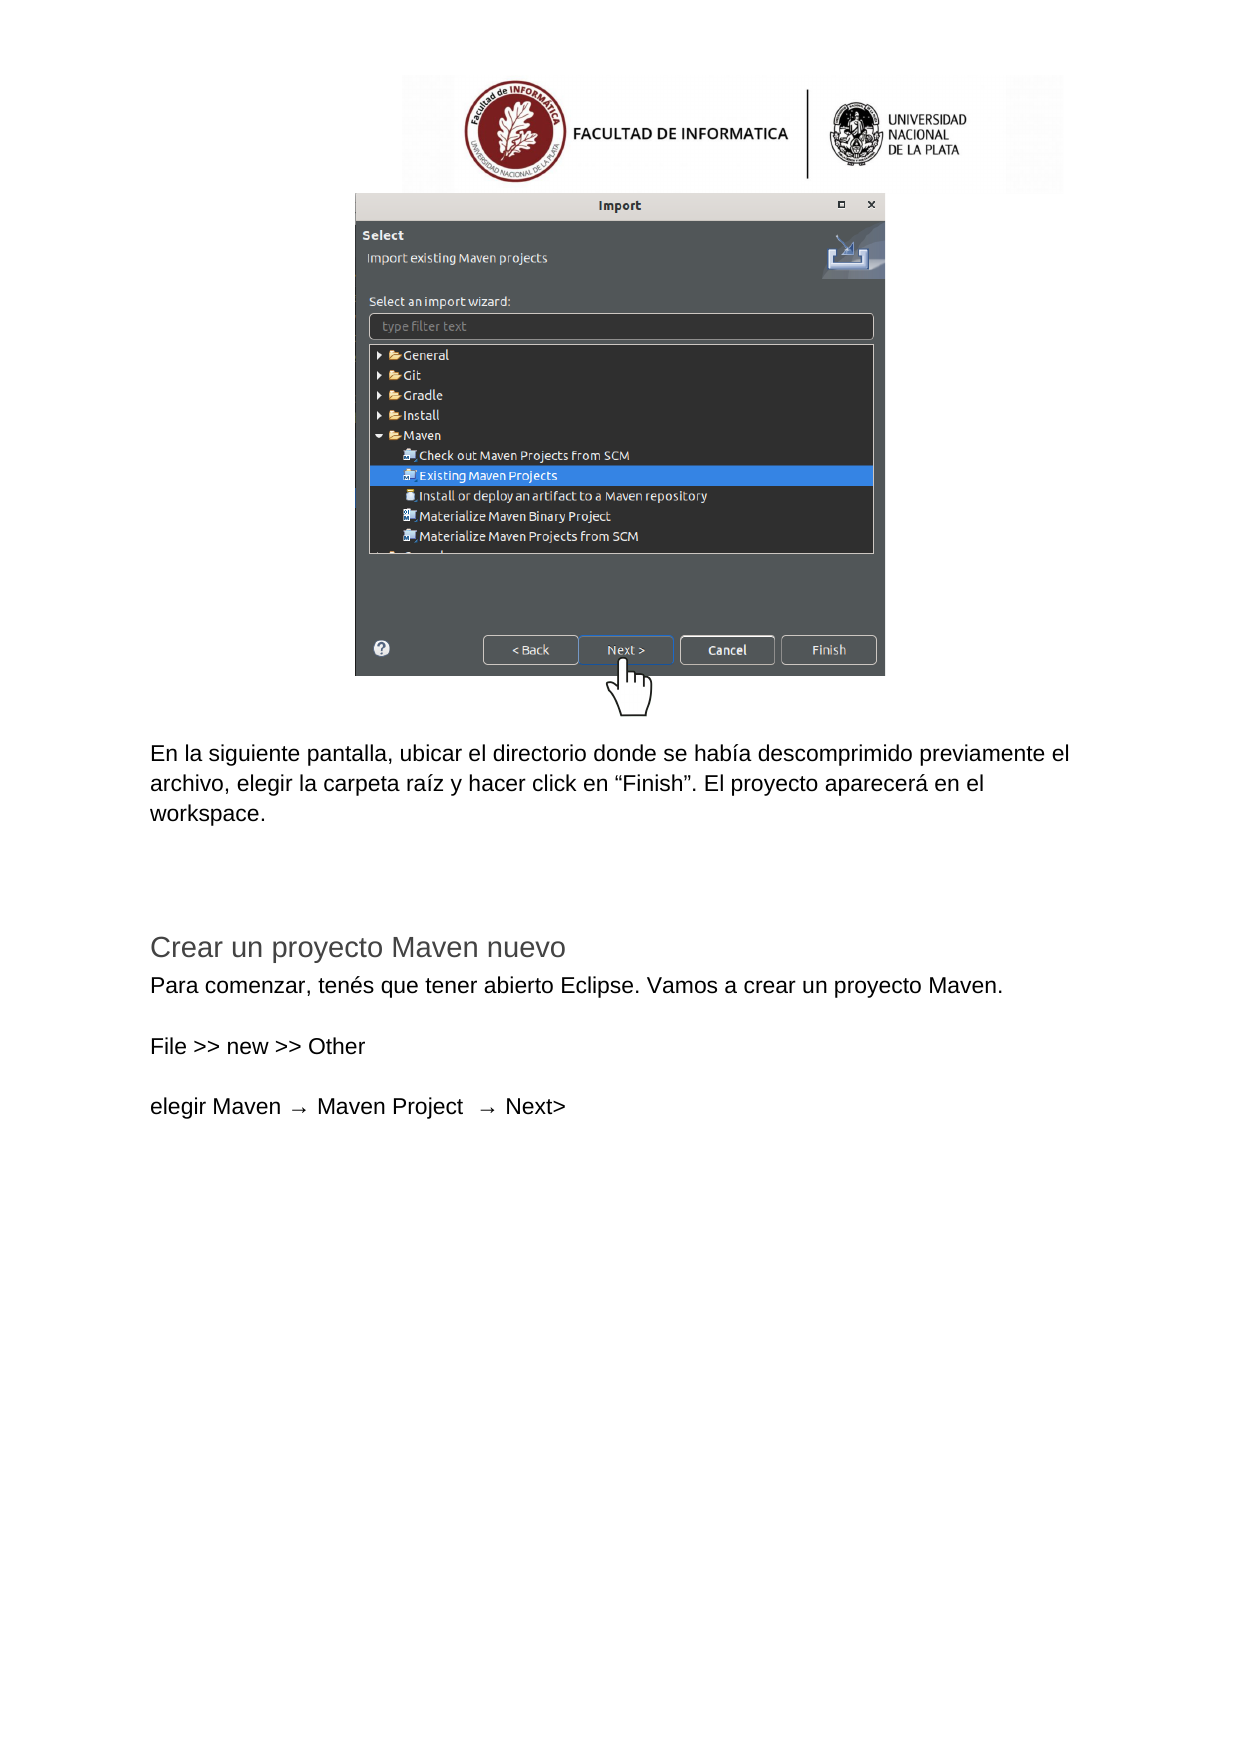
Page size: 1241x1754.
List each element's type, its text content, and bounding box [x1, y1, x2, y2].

text En la siguiente pantalla, ubicar el directorio donde se había descomprimido previamente el archivo, elegir la carpeta raíz y hacer click en “Finish”. El proyecto aparecerá en el workspace. [150, 739, 1090, 826]
subtitle Crear un proyecto Maven nuevo [150, 930, 1090, 964]
text Para comenzar, tenés que tener abierto Eclipse. Vamos a crear un proyecto Maven. [150, 972, 1090, 999]
text elegir Maven → Maven Project → Next> [150, 1093, 1090, 1119]
text File >> new >> Other [150, 1033, 1090, 1059]
picture [355, 75, 1064, 719]
